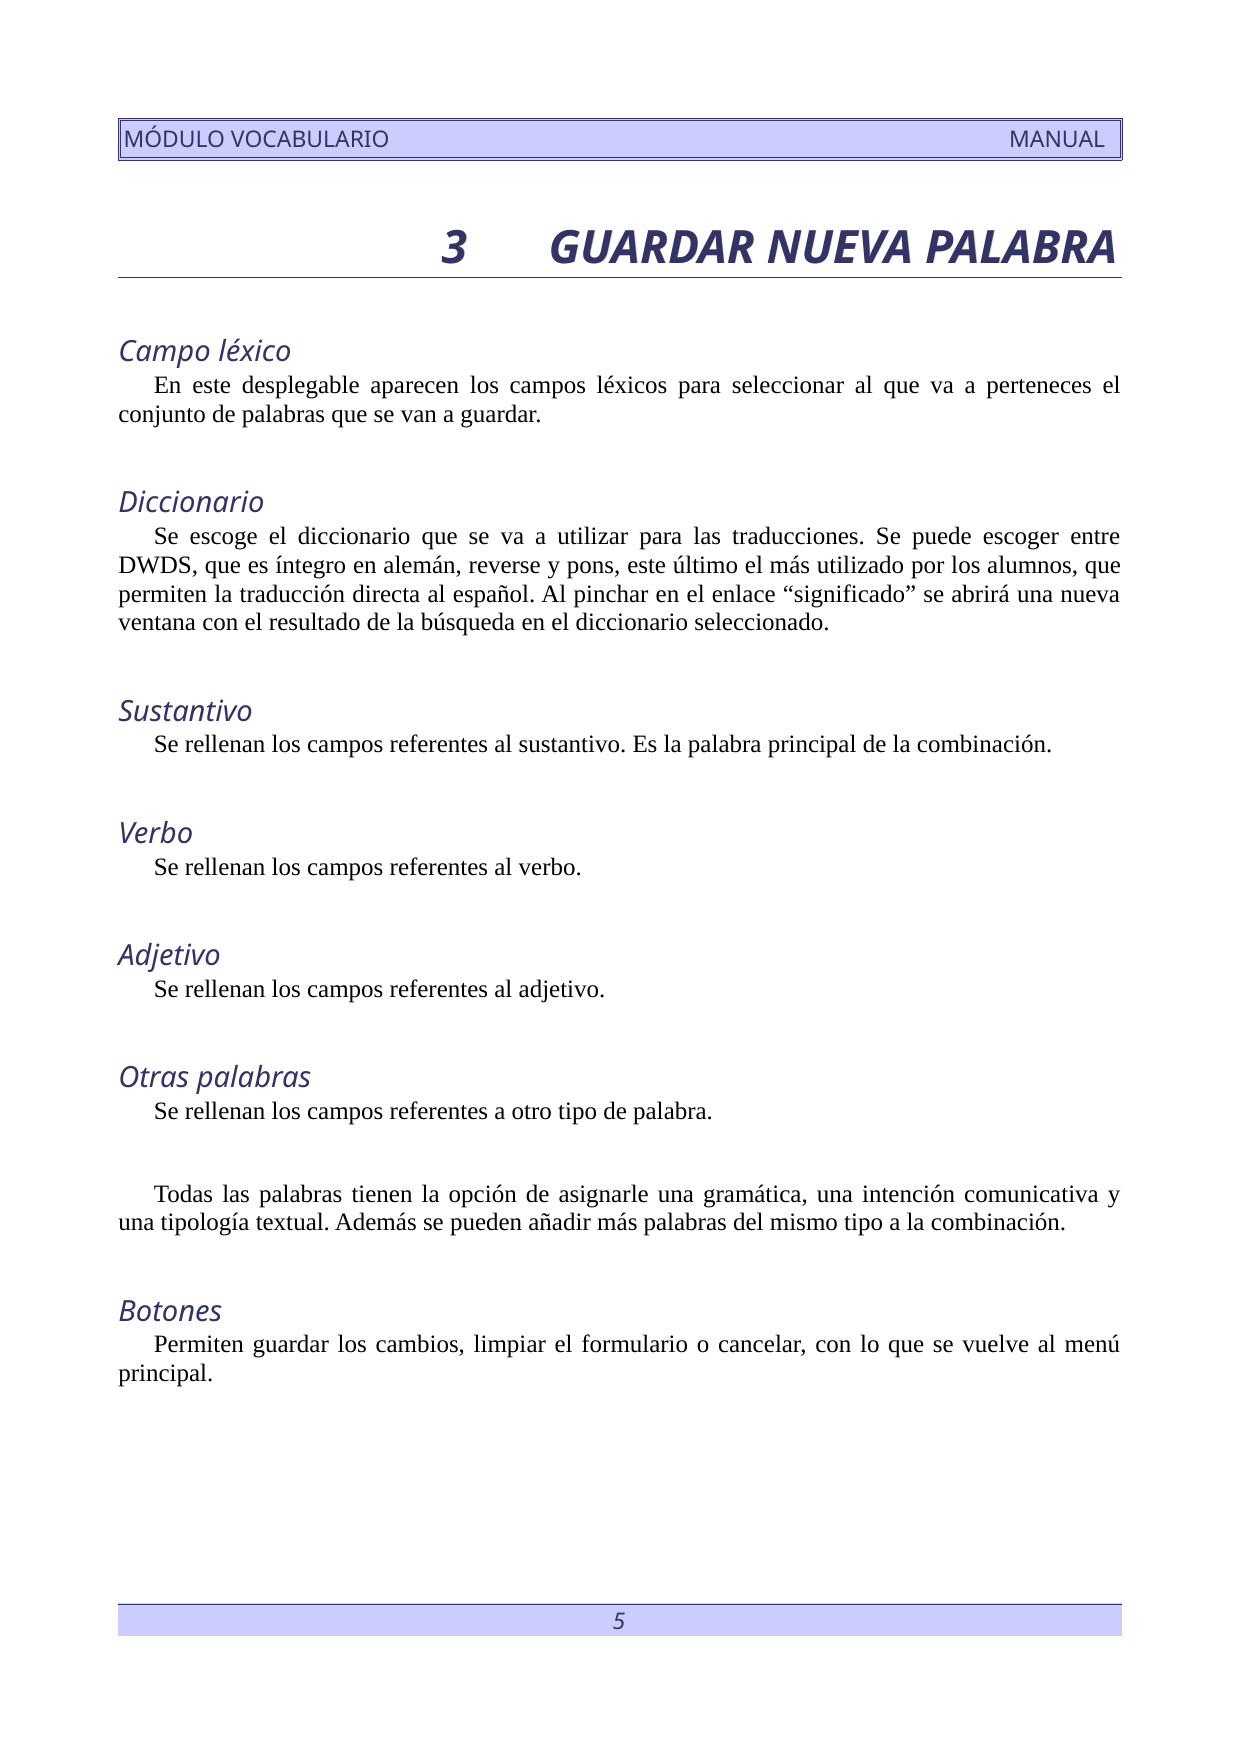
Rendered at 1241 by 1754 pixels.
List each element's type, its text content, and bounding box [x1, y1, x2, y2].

text Permiten guardar los cambios, limpiar el formulario o cancelar, con lo que se vuelve al menú principal. [118, 1329, 1122, 1387]
text Botones [118, 1290, 1122, 1329]
subtitle Guardar nueva palabra [118, 214, 1122, 277]
text Verbo [118, 812, 1122, 852]
text Adjetivo [118, 934, 1122, 974]
text Todas las palabras tienen la opción de asignarle una gramática, una intención comunicativa y una tipología textual. Además se pueden añadir más palabras del mismo tipo a la combinación. [118, 1179, 1122, 1236]
text Otras palabras [118, 1056, 1122, 1096]
text Se escoge el diccionario que se va a utilizar para las traducciones. Se puede escoger entre DWDS, que es íntegro en alemán, reverse y pons, este último el más utilizado por los alumnos, que permiten la traducción directa al español. Al pinchar en el enlace “significado” se abrirá una nueva ventana con el resultado de la búsqueda en el diccionario seleccionado. [118, 521, 1122, 636]
text Se rellenan los campos referentes al sustantivo. Es la palabra principal de la combinación. [118, 729, 1122, 758]
text Se rellenan los campos referentes a otro tipo de palabra. [118, 1096, 1122, 1125]
text Diccionario [118, 481, 1122, 521]
text En este desplegable aparecen los campos léxicos para seleccionar al que va a perteneces el conjunto de palabras que se van a guardar. [118, 370, 1122, 428]
text Campo léxico [118, 331, 1122, 370]
text Se rellenan los campos referentes al verbo. [118, 852, 1122, 881]
text Sustantivo [118, 690, 1122, 729]
text Se rellenan los campos referentes al adjetivo. [118, 974, 1122, 1003]
